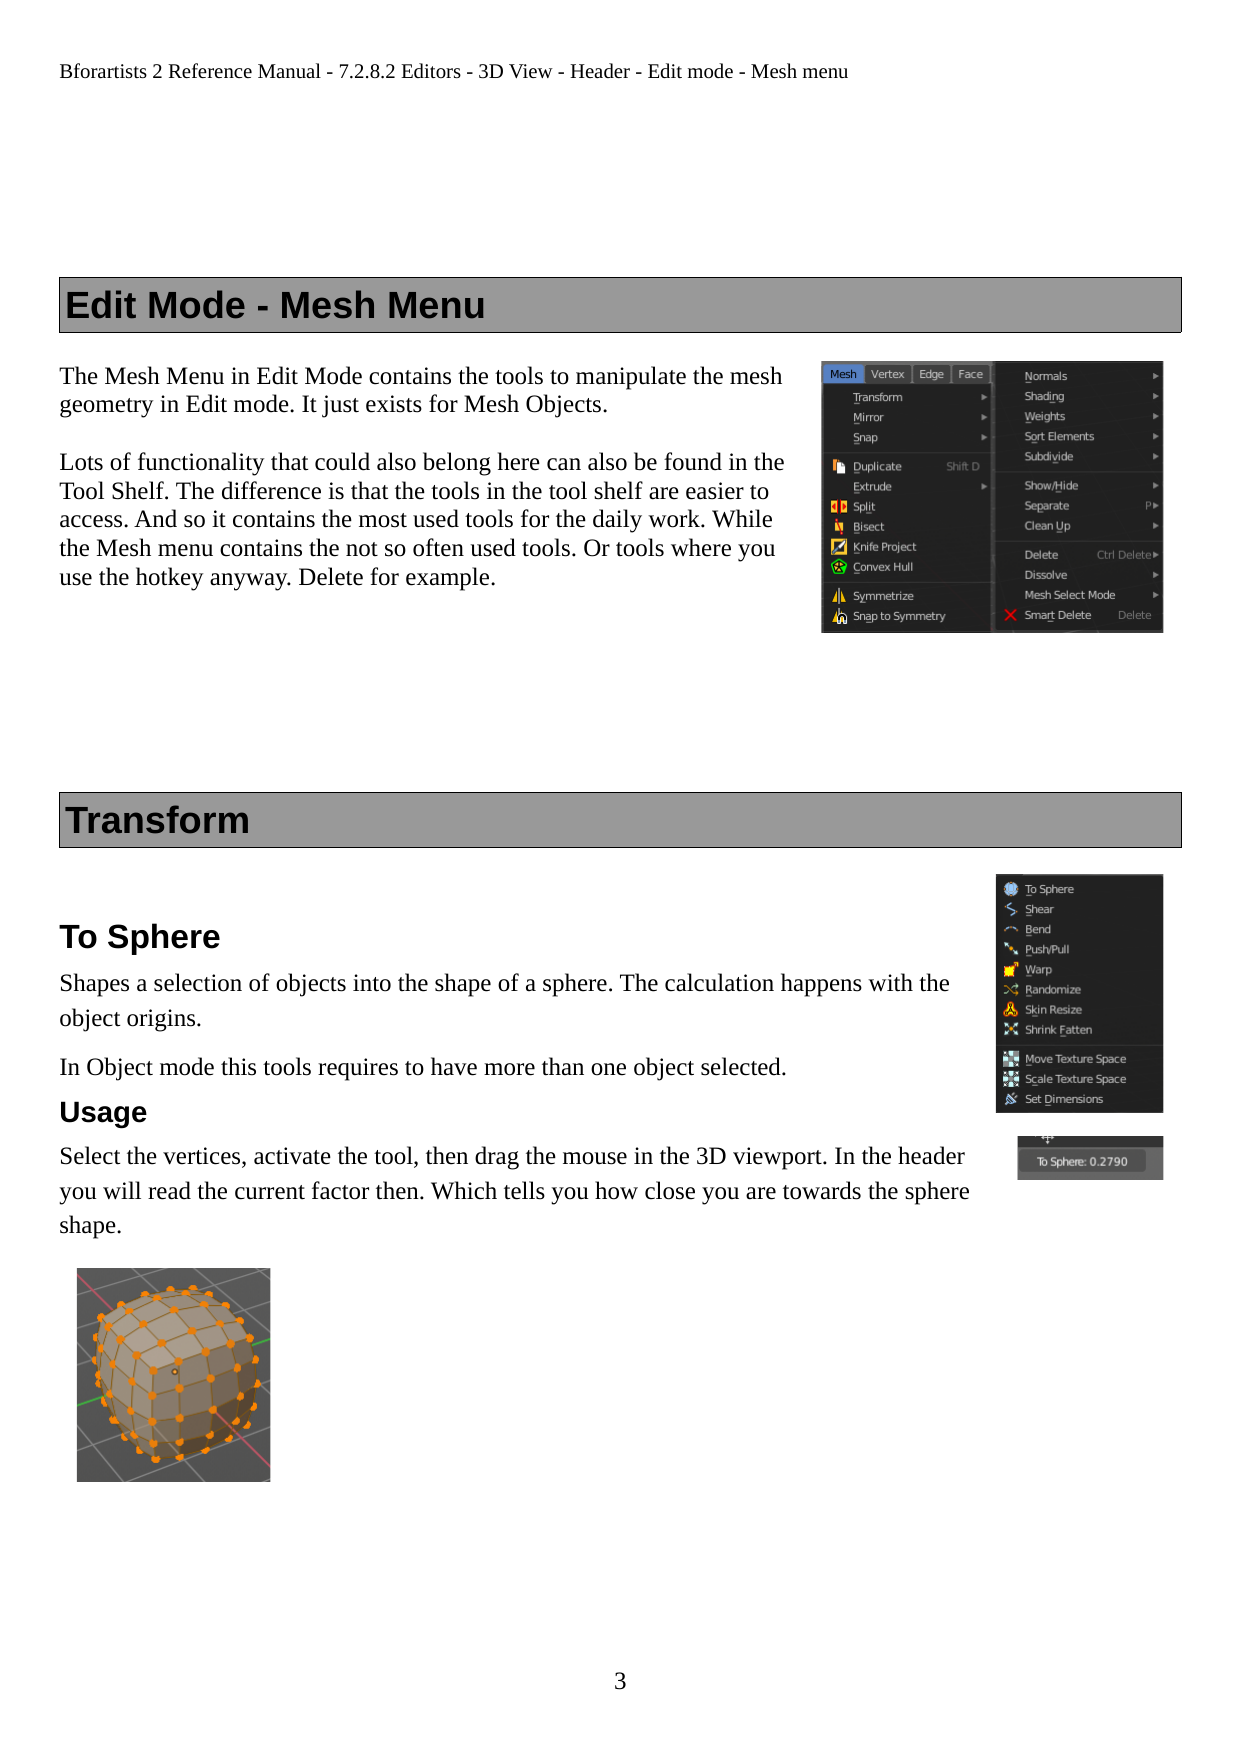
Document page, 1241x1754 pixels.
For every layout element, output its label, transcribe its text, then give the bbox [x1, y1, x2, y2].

text The Mesh Menu in Edit Mode contains the tools to manipulate the mesh geometry in Edit mode. It just exists for Mesh Objects. [59, 361, 821, 418]
picture [76, 1268, 271, 1482]
picture [995, 874, 1164, 1113]
subtitle To Sphere [59, 917, 995, 956]
text Shapes a selection of objects into the shape of a sphere. The calculation happens with the object origins. [59, 968, 995, 1032]
subtitle [1164, 917, 1181, 956]
table_header Transform [60, 793, 1181, 847]
picture [1017, 1136, 1164, 1180]
text Select the vertices, activate the tool, then drag the mouse in the 3D viewport. In the header you will read the current factor then. Which tells you how close you are towards the sphere shape. [59, 1141, 1181, 1239]
subtitle Usage [59, 1095, 1181, 1129]
text In Object mode this tools requires to have more than one object selected. [59, 1052, 995, 1081]
text Lots of functionality that could also belong here can also be found in the Tool Shelf. The difference is that the tools in the tool shelf are easier to access. And so it contains the most used tools for the daily work. While the Mesh menu contains the not so often used tools. Or tools where you use the hotkey anyway. Delete for example. [59, 447, 821, 591]
picture [821, 361, 1164, 633]
table_header Edit Mode - Mesh Menu [60, 278, 1181, 332]
